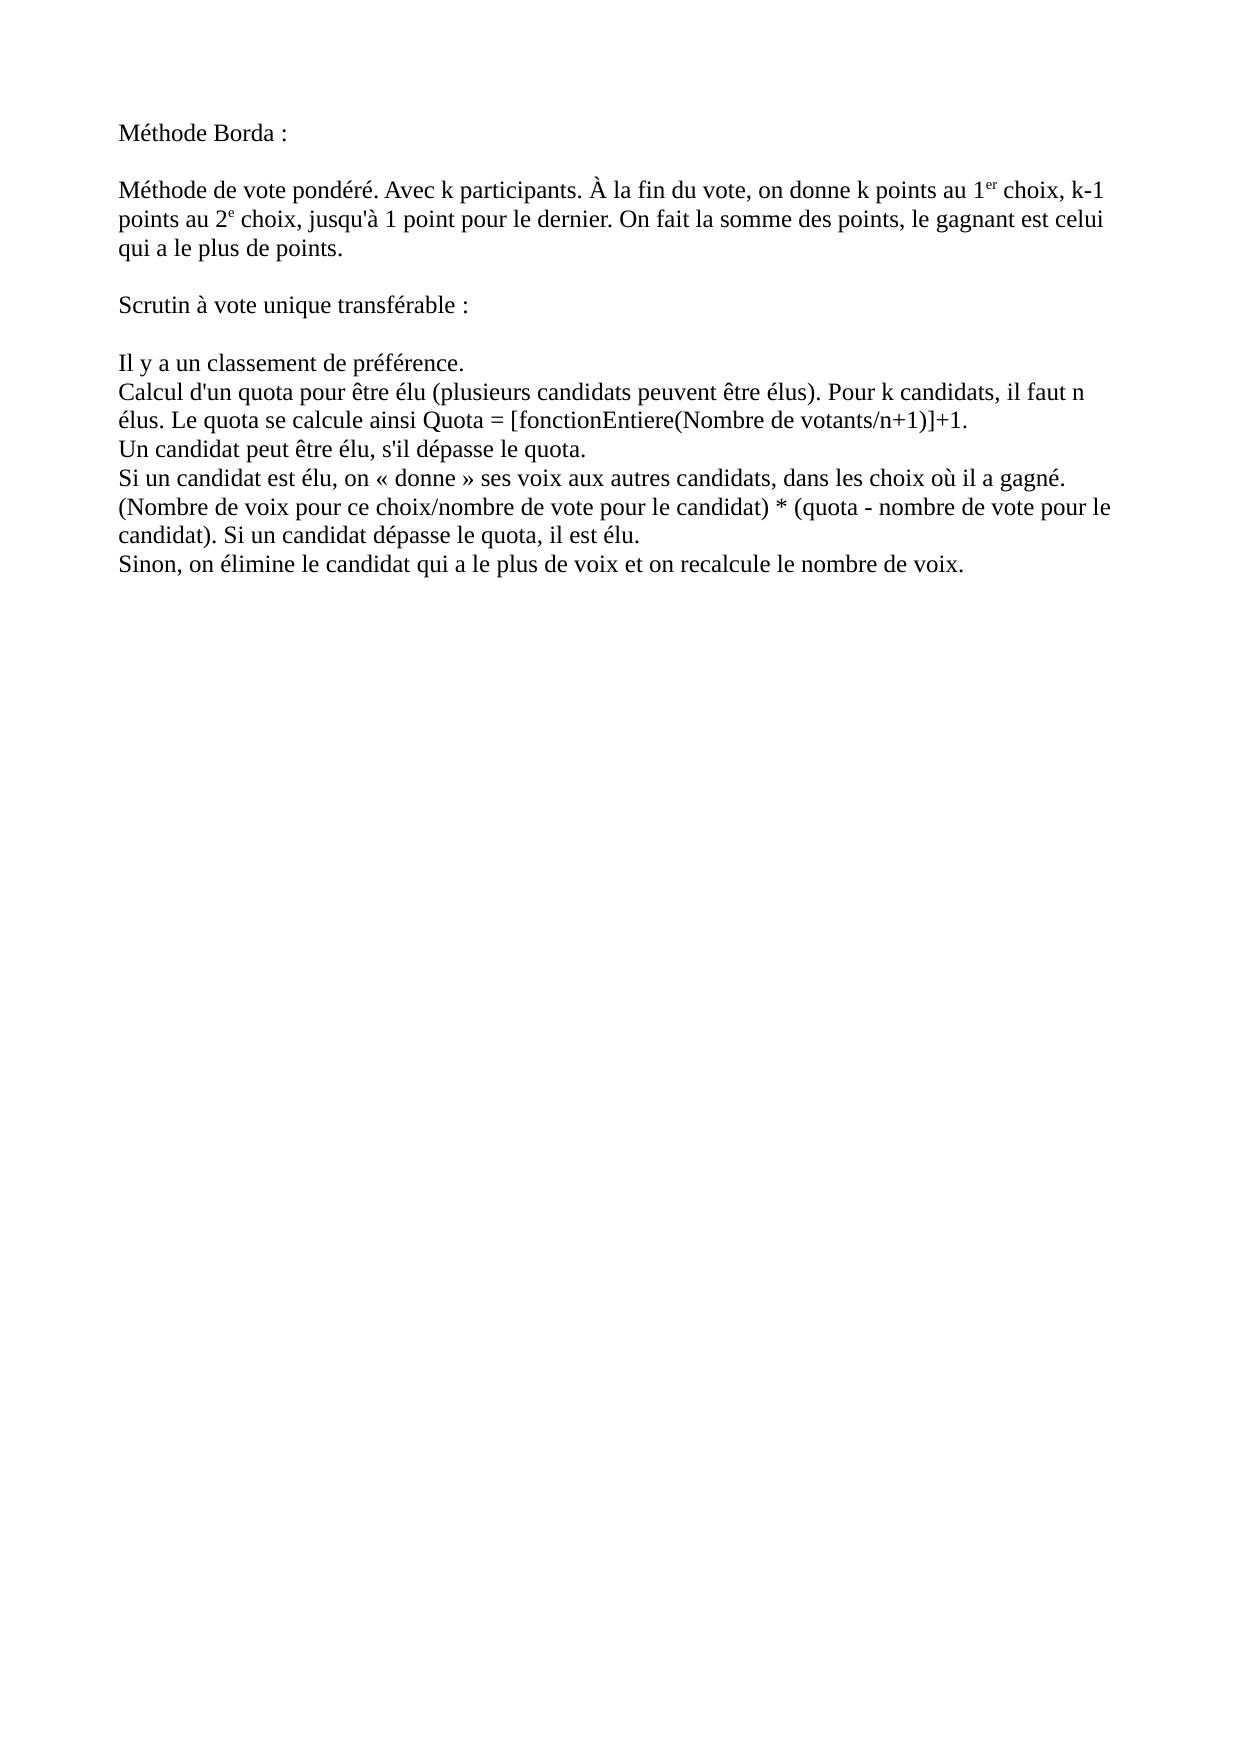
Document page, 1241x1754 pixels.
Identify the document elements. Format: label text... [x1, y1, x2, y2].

text Un candidat peut être élu, s'il dépasse le quota. [118, 434, 1122, 463]
text Il y a un classement de préférence. [118, 348, 1122, 377]
text Calcul d'un quota pour être élu (plusieurs candidats peuvent être élus). Pour k candidats, il faut n élus. Le quota se calcule ainsi Quota = [fonctionEntiere(Nombre de votants/n+1)]+1. [118, 377, 1122, 434]
text Si un candidat est élu, on « donne » ses voix aux autres candidats, dans les choix où il a gagné. [118, 463, 1122, 492]
text Sinon, on élimine le candidat qui a le plus de voix et on recalcule le nombre de voix. [118, 549, 1122, 578]
text Méthode Borda : [118, 118, 1122, 147]
text Méthode de vote pondéré. Avec k participants. À la fin du vote, on donne k points au 1er choix, k-1 points au 2e choix, jusqu'à 1 point pour le dernier. On fait la somme des points, le gagnant est celui qui a le plus de points. [118, 176, 1122, 262]
text (Nombre de voix pour ce choix/nombre de vote pour le candidat) * (quota - nombre de vote pour le candidat). Si un candidat dépasse le quota, il est élu. [118, 492, 1122, 549]
text Scrutin à vote unique transférable : [118, 290, 1122, 319]
